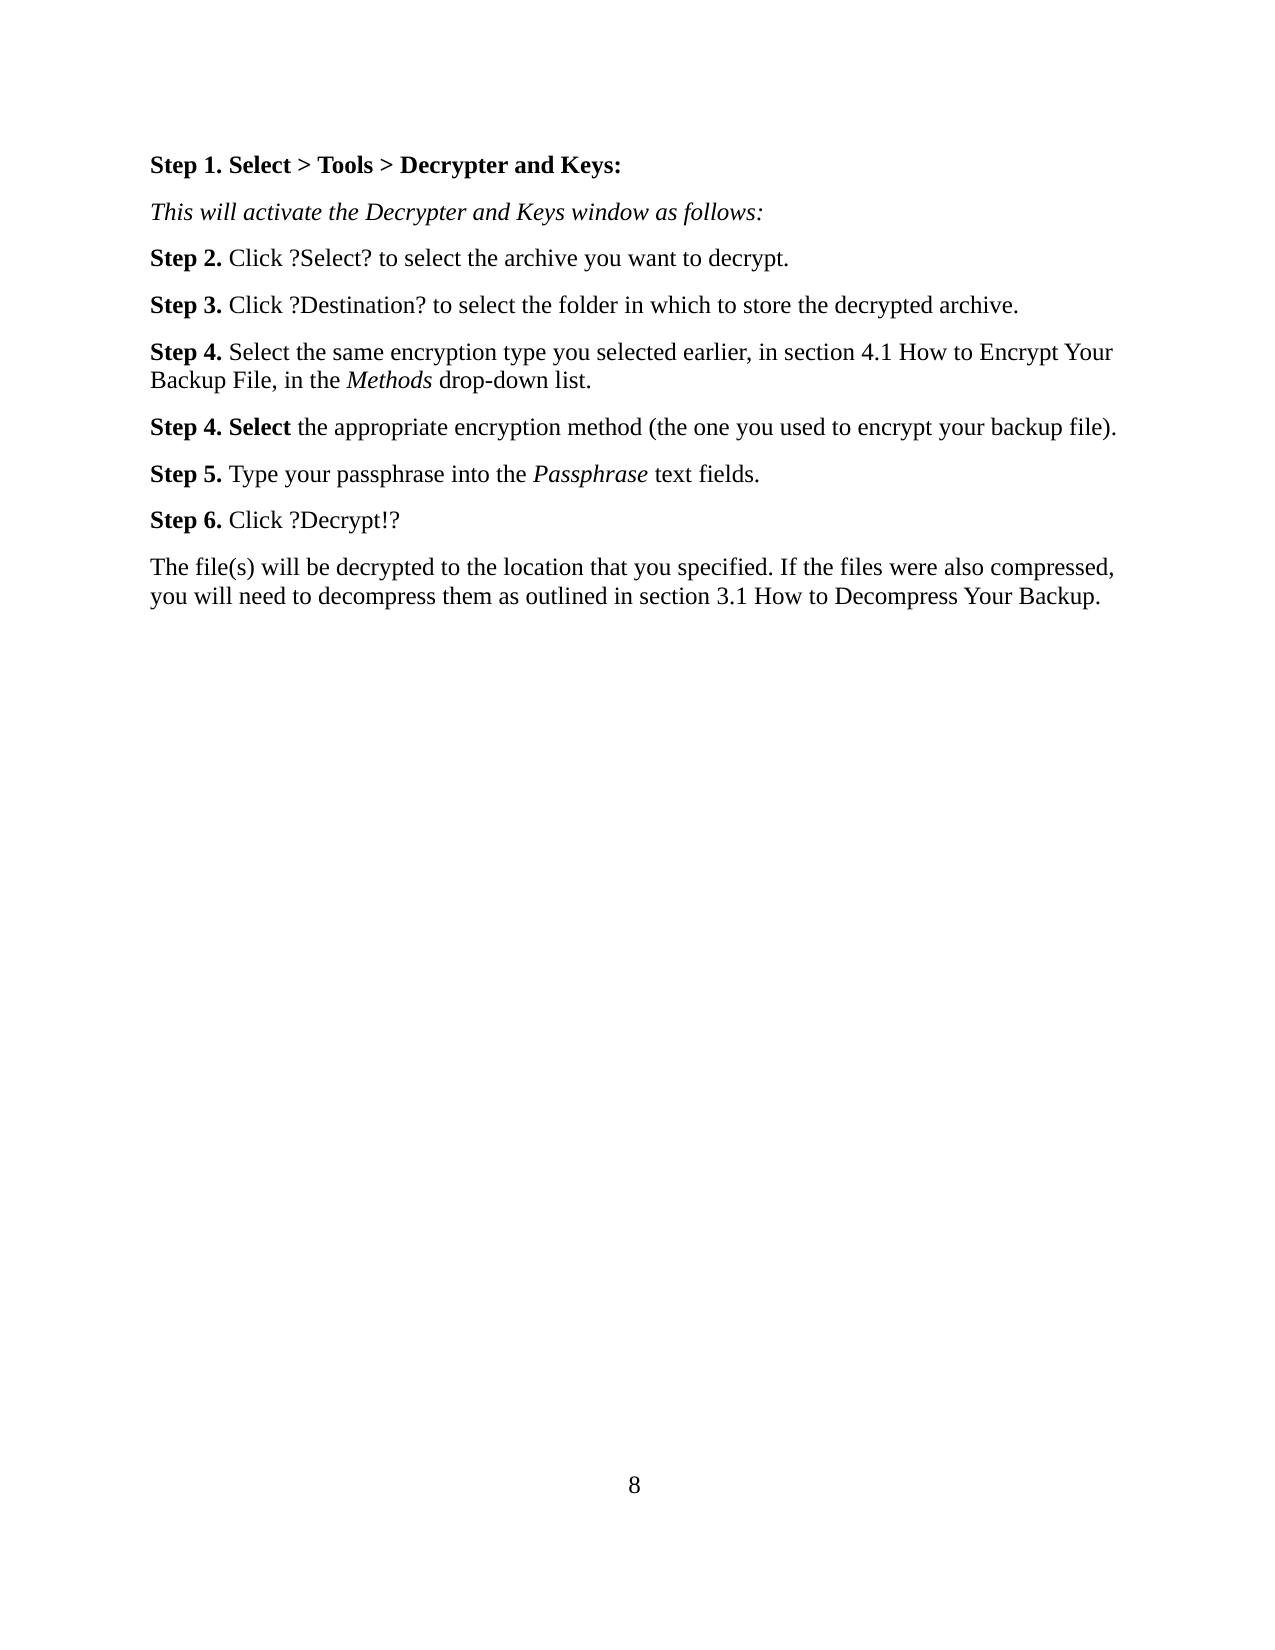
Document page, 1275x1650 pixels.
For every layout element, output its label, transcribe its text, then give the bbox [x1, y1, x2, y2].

text The file(s) will be decrypted to the location that you specified. If the files were also compressed, you will need to decompress them as outlined in section 3.1 How to Decompress Your Backup. [150, 552, 1125, 609]
text Step 4. Select the appropriate encryption method (the one you used to encrypt your backup file). [150, 412, 1125, 441]
text This will activate the Decrypter and Keys window as follows: [150, 197, 1125, 225]
text Step 3. Click ?Destination? to select the folder in which to store the decrypted archive. [150, 290, 1125, 319]
text Step 2. Click ?Select? to select the archive you want to decrypt. [150, 243, 1125, 272]
text Step 5. Type your passphrase into the Passphrase text fields. [150, 459, 1125, 487]
text Step 1. Select > Tools > Decrypter and Keys: [150, 150, 1125, 179]
text Step 4. Select the same encryption type you selected earlier, in section 4.1 How to Encrypt Your Backup File, in the Methods drop-down list. [150, 337, 1125, 394]
text Step 6. Click ?Decrypt!? [150, 505, 1125, 534]
